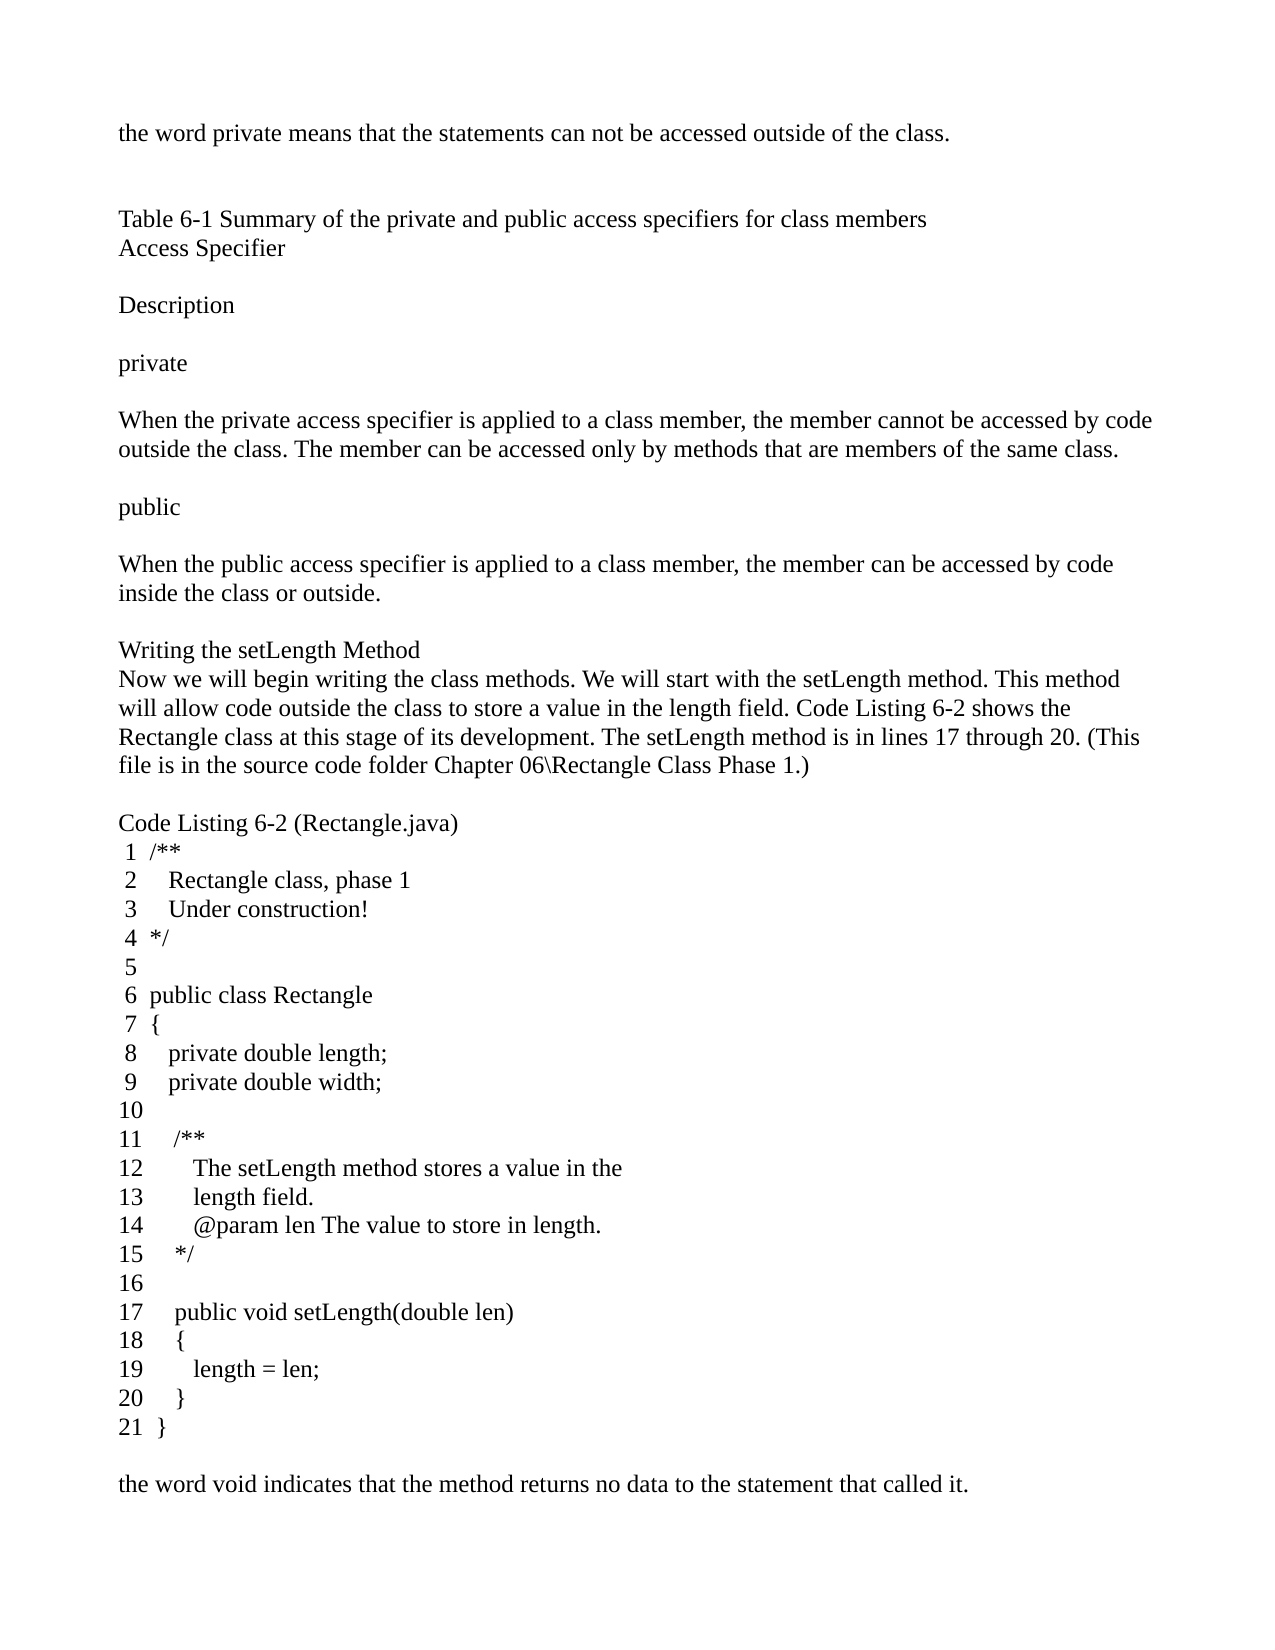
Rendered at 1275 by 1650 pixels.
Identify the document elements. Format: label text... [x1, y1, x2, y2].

text the word void indicates that the method returns no data to the statement that called it. [118, 1469, 1157, 1498]
text 1 /** [118, 837, 1157, 866]
text Writing the setLength Method [118, 636, 1157, 664]
text 16 [118, 1268, 1157, 1297]
text 5 [118, 952, 1157, 981]
text 15 */ [118, 1239, 1157, 1268]
text 7 { [118, 1009, 1157, 1038]
text 3 Under construction! [118, 894, 1157, 923]
text private [118, 348, 1157, 377]
text When the public access specifier is applied to a class member, the member can be accessed by code inside the class or outside. [118, 549, 1157, 607]
text Access Specifier [118, 233, 1157, 262]
text 21 } [118, 1412, 1157, 1441]
text 2 Rectangle class, phase 1 [118, 866, 1157, 894]
text 17 public void setLength(double len) [118, 1297, 1157, 1326]
text When the private access specifier is applied to a class member, the member cannot be accessed by code outside the class. The member can be accessed only by methods that are members of the same class. [118, 406, 1157, 463]
text Table 6-1 Summary of the private and public access specifiers for class members [118, 204, 1157, 233]
text 9 private double width; [118, 1067, 1157, 1096]
text Now we will begin writing the class methods. We will start with the setLength method. This method will allow code outside the class to store a value in the length field. Code Listing 6-2 shows the Rectangle class at this stage of its development. The setLength method is in lines 17 through 20. (This file is in the source code folder Chapter 06\Rectangle Class Phase 1.) [118, 664, 1157, 779]
text 10 [118, 1096, 1157, 1124]
text 13 length field. [118, 1182, 1157, 1211]
text 6 public class Rectangle [118, 981, 1157, 1009]
text 20 } [118, 1383, 1157, 1412]
text 14 @param len The value to store in length. [118, 1211, 1157, 1239]
text public [118, 492, 1157, 521]
text 12 The setLength method stores a value in the [118, 1153, 1157, 1182]
text 18 { [118, 1326, 1157, 1354]
text the word private means that the statements can not be accessed outside of the class. [118, 118, 1157, 147]
text 11 /** [118, 1124, 1157, 1153]
text Code Listing 6-2 (Rectangle.java) [118, 808, 1157, 837]
text 19 length = len; [118, 1354, 1157, 1383]
text 8 private double length; [118, 1038, 1157, 1067]
text 4 */ [118, 923, 1157, 952]
text Description [118, 291, 1157, 319]
